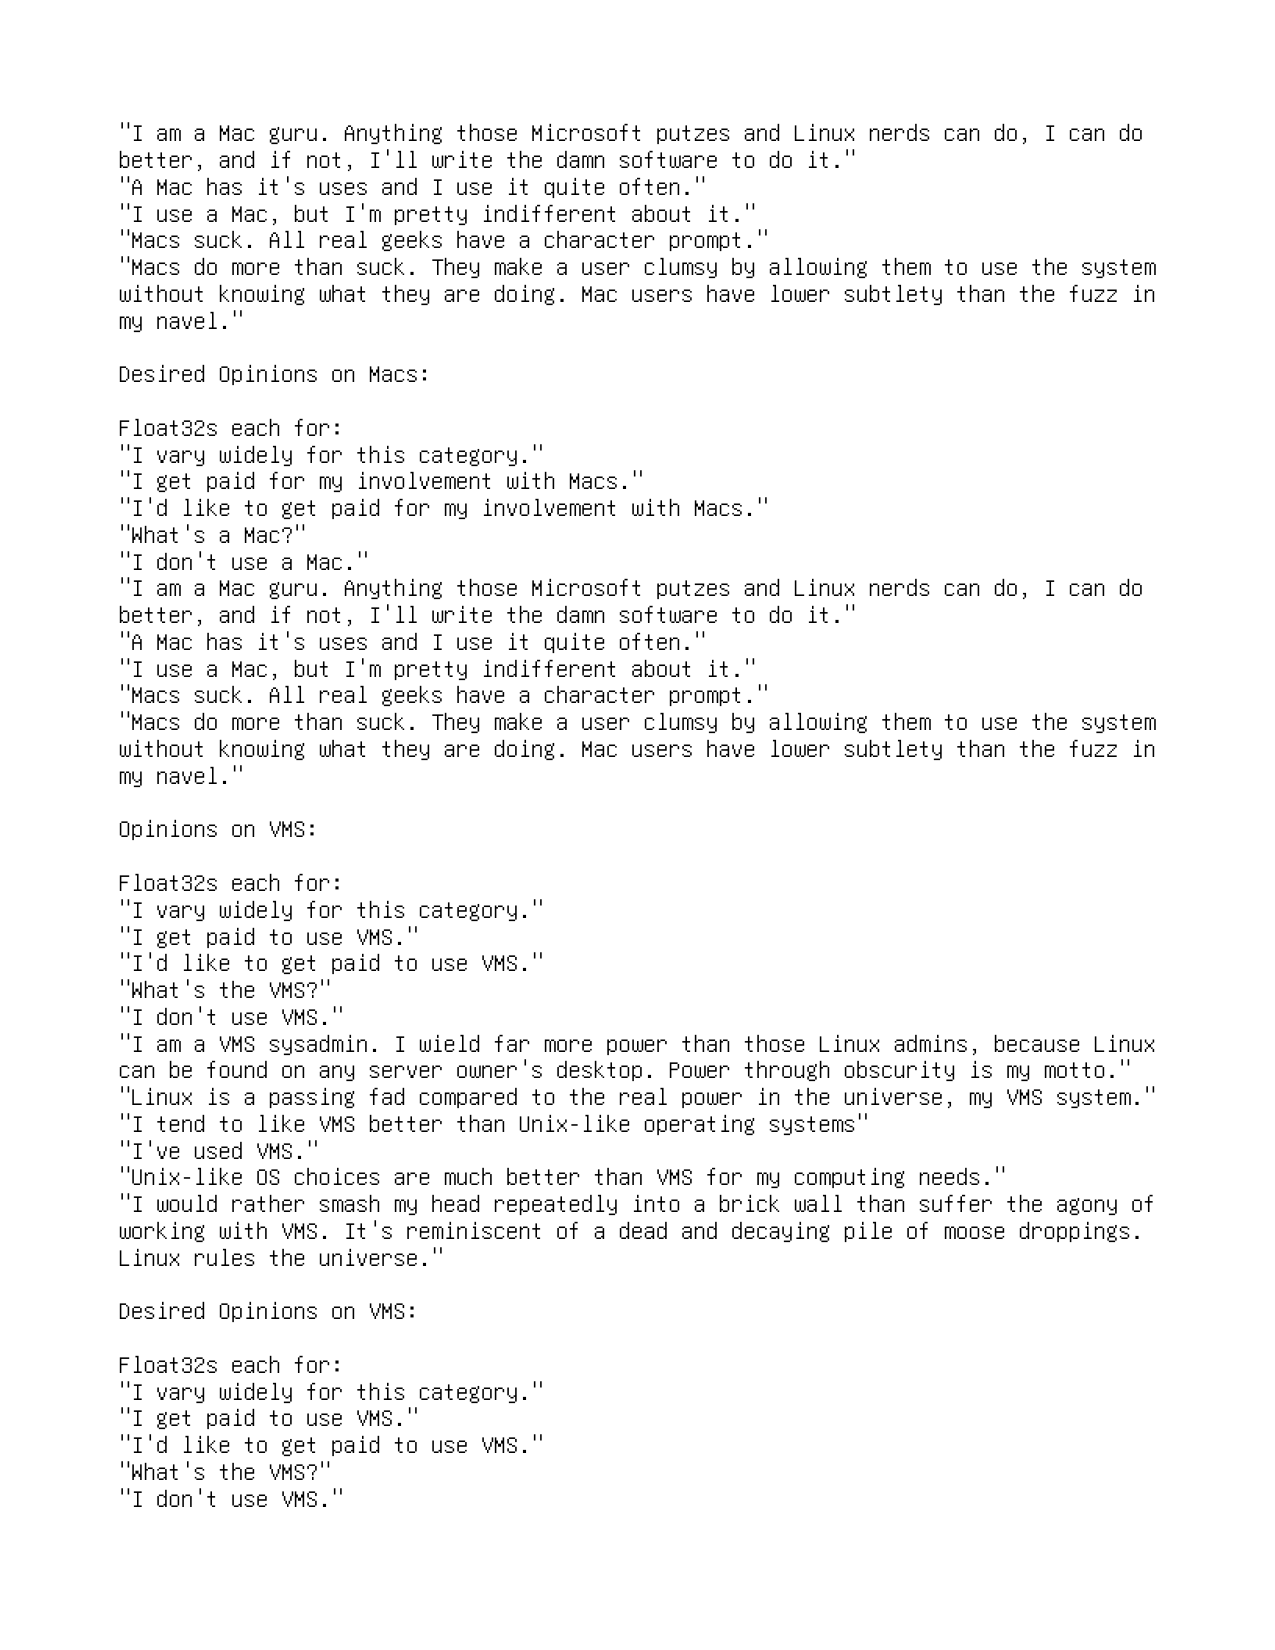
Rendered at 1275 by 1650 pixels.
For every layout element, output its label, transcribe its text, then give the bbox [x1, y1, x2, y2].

text "Macs do more than suck. They make a user clumsy by allowing them to use the system without knowing what they are doing. Mac users have lower subtlety than the fuzz in my navel." [118, 707, 1157, 787]
text "I don't use a Mac." [118, 546, 1157, 573]
text "I vary widely for this category." [118, 894, 1157, 921]
text "I don't use VMS." [118, 1483, 1157, 1510]
text Desired Opinions on Macs: [118, 359, 1157, 386]
text "I'd like to get paid to use VMS." [118, 948, 1157, 975]
text "I get paid for my involvement with Macs." [118, 466, 1157, 493]
text "I am a VMS sysadmin. I wield far more power than those Linux admins, because Linux can be found on any server owner's desktop. Power through obscurity is my motto." [118, 1028, 1157, 1082]
text "Macs do more than suck. They make a user clumsy by allowing them to use the system without knowing what they are doing. Mac users have lower subtlety than the fuzz in my navel." [118, 252, 1157, 332]
text "What's the VMS?" [118, 1457, 1157, 1483]
text "I vary widely for this category." [118, 439, 1157, 466]
text "A Mac has it's uses and I use it quite often." [118, 172, 1157, 198]
text "I use a Mac, but I'm pretty indifferent about it." [118, 198, 1157, 225]
text "Macs suck. All real geeks have a character prompt." [118, 680, 1157, 707]
text "I use a Mac, but I'm pretty indifferent about it." [118, 653, 1157, 680]
text "I don't use VMS." [118, 1002, 1157, 1028]
text "I vary widely for this category." [118, 1376, 1157, 1403]
text "I am a Mac guru. Anything those Microsoft putzes and Linux nerds can do, I can do better, and if not, I'll write the damn software to do it." [118, 573, 1157, 627]
text Desired Opinions on VMS: [118, 1296, 1157, 1323]
text "I'd like to get paid for my involvement with Macs." [118, 493, 1157, 520]
text Float32s each for: [118, 1349, 1157, 1376]
text "I'd like to get paid to use VMS." [118, 1430, 1157, 1457]
text Float32s each for: [118, 413, 1157, 439]
text "A Mac has it's uses and I use it quite often." [118, 627, 1157, 653]
text Opinions on VMS: [118, 814, 1157, 841]
text "I would rather smash my head repeatedly into a brick wall than suffer the agony of working with VMS. It's reminiscent of a dead and decaying pile of moose droppings. Linux rules the universe." [118, 1189, 1157, 1269]
text "I get paid to use VMS." [118, 921, 1157, 948]
text "I am a Mac guru. Anything those Microsoft putzes and Linux nerds can do, I can do better, and if not, I'll write the damn software to do it." [118, 118, 1157, 172]
text "Linux is a passing fad compared to the real power in the universe, my VMS system." [118, 1082, 1157, 1109]
text "What's a Mac?" [118, 520, 1157, 546]
text "I tend to like VMS better than Unix-like operating systems" [118, 1109, 1157, 1135]
text "I've used VMS." [118, 1135, 1157, 1162]
text "What's the VMS?" [118, 975, 1157, 1002]
text Float32s each for: [118, 868, 1157, 894]
text "Unix-like OS choices are much better than VMS for my computing needs." [118, 1162, 1157, 1189]
text "I get paid to use VMS." [118, 1403, 1157, 1430]
text "Macs suck. All real geeks have a character prompt." [118, 225, 1157, 252]
